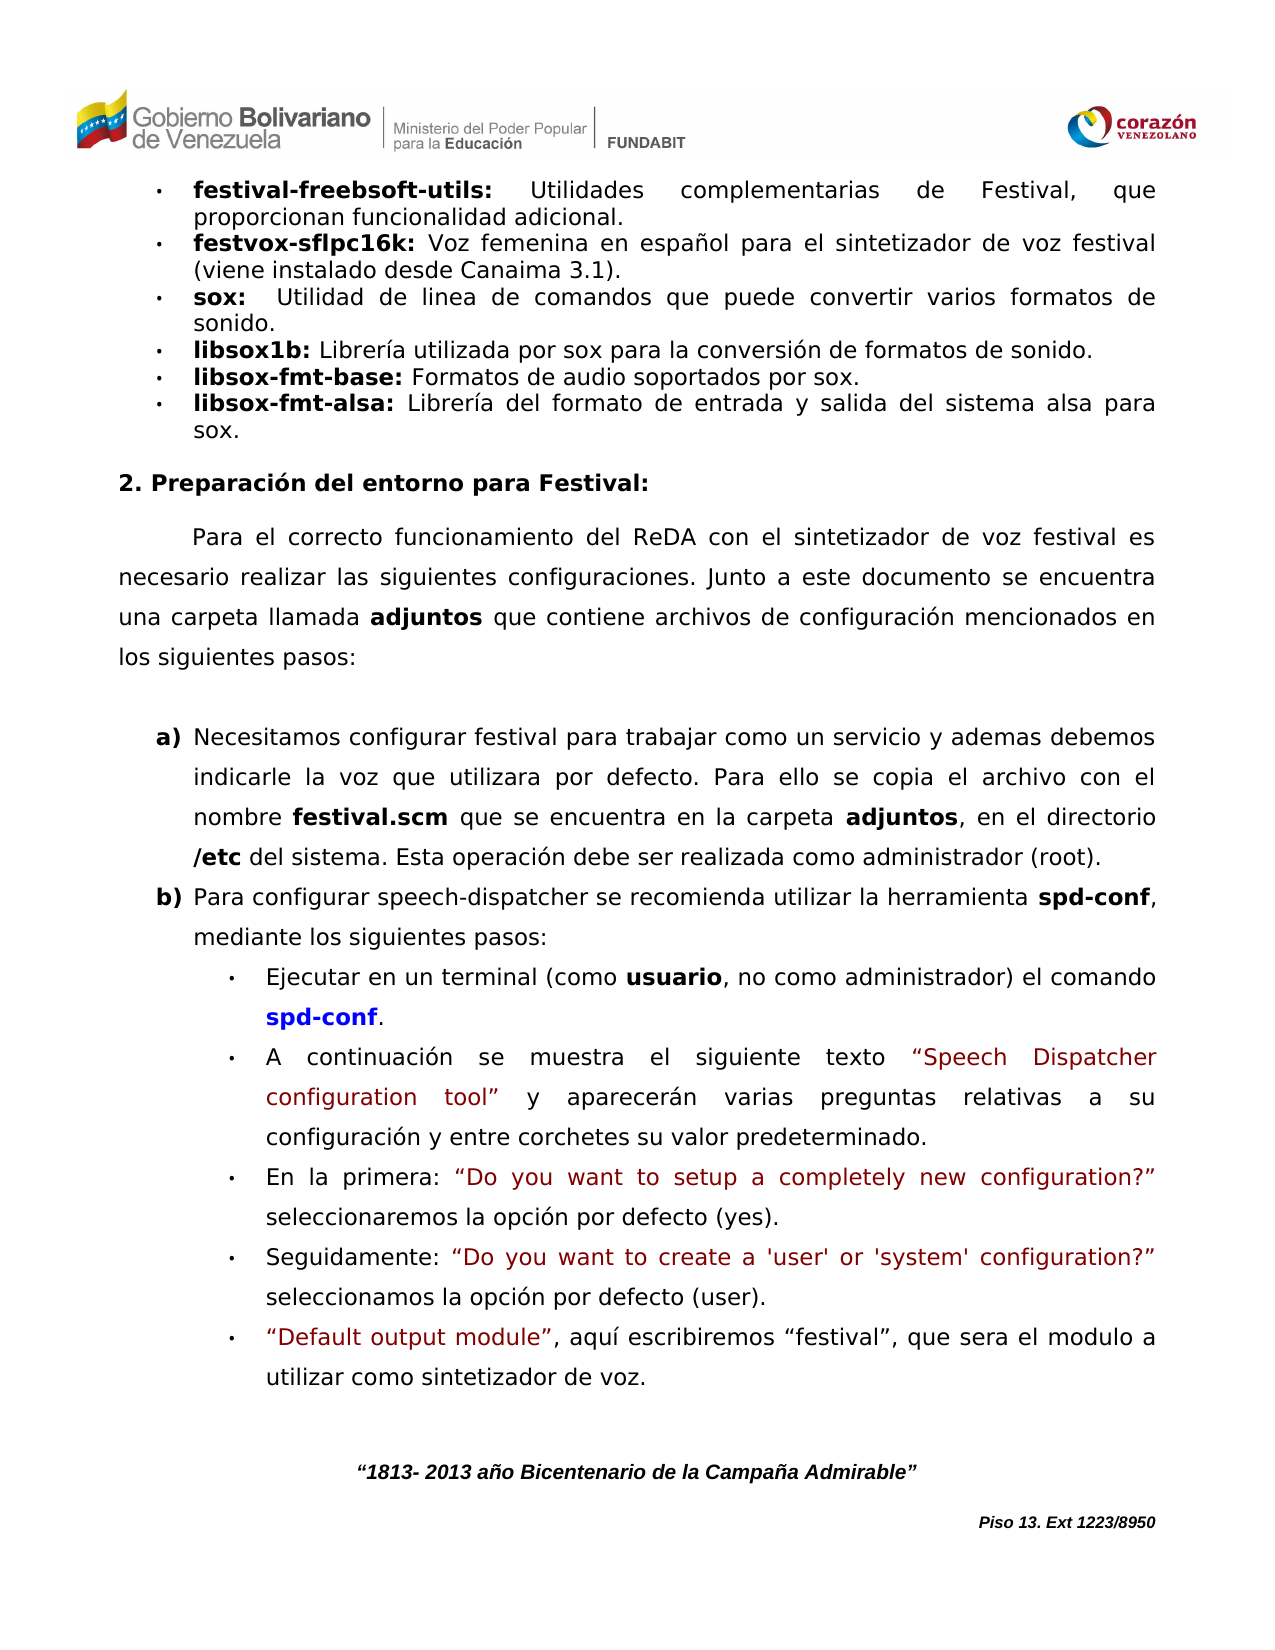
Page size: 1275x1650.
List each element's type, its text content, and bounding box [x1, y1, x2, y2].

list A continuación se muestra el siguiente texto “Speech Dispatcher configuration tool” y aparecerán varias preguntas relativas a su configuración y entre corchetes su valor predeterminado. [228, 1044, 1157, 1150]
list “Default output module”, aquí escribiremos “festival”, que sera el modulo a utilizar como sintetizador de voz. [228, 1324, 1157, 1390]
list libsox-fmt-alsa: Librería del formato de entrada y salida del sistema alsa para sox. [156, 390, 1157, 444]
list festvox-sflpc16k: Voz femenina en español para el sintetizador de voz festival (viene instalado desde Canaima 3.1). [156, 230, 1157, 284]
list Seguidamente: “Do you want to create a 'user' or 'system' configuration?” seleccionamos la opción por defecto (user). [228, 1244, 1157, 1310]
list Necesitamos configurar festival para trabajar como un servicio y ademas debemos indicarle la voz que utilizara por defecto. Para ello se copia el archivo con el nombre festival.scm que se encuentra en la carpeta adjuntos, en el directorio /etc del sistema. Esta operación debe ser realizada como administrador (root). [156, 724, 1157, 870]
list En la primera: “Do you want to setup a completely new configuration?” seleccionaremos la opción por defecto (yes). [228, 1164, 1157, 1230]
list libsox1b: Librería utilizada por sox para la conversión de formatos de sonido. [156, 337, 1157, 364]
list festival-freebsoft-utils: Utilidades complementarias de Festival, que proporcionan funcionalidad adicional. [156, 177, 1157, 230]
text 2. Preparación del entorno para Festival: [118, 470, 1157, 497]
list libsox-fmt-base: Formatos de audio soportados por sox. [156, 364, 1157, 390]
list Ejecutar en un terminal (como usuario, no como administrador) el comando spd-conf. [228, 964, 1157, 1030]
text Para el correcto funcionamiento del ReDA con el sintetizador de voz festival es necesario realizar las siguientes configuraciones. Junto a este documento se encuentra una carpeta llamada adjuntos que contiene archivos de configuración mencionados en los siguientes pasos: [118, 524, 1157, 670]
list sox: Utilidad de linea de comandos que puede convertir varios formatos de sonido. [156, 284, 1157, 337]
picture [59, 84, 1231, 156]
list Para configurar speech-dispatcher se recomienda utilizar la herramienta spd-conf, mediante los siguientes pasos: [156, 884, 1157, 950]
